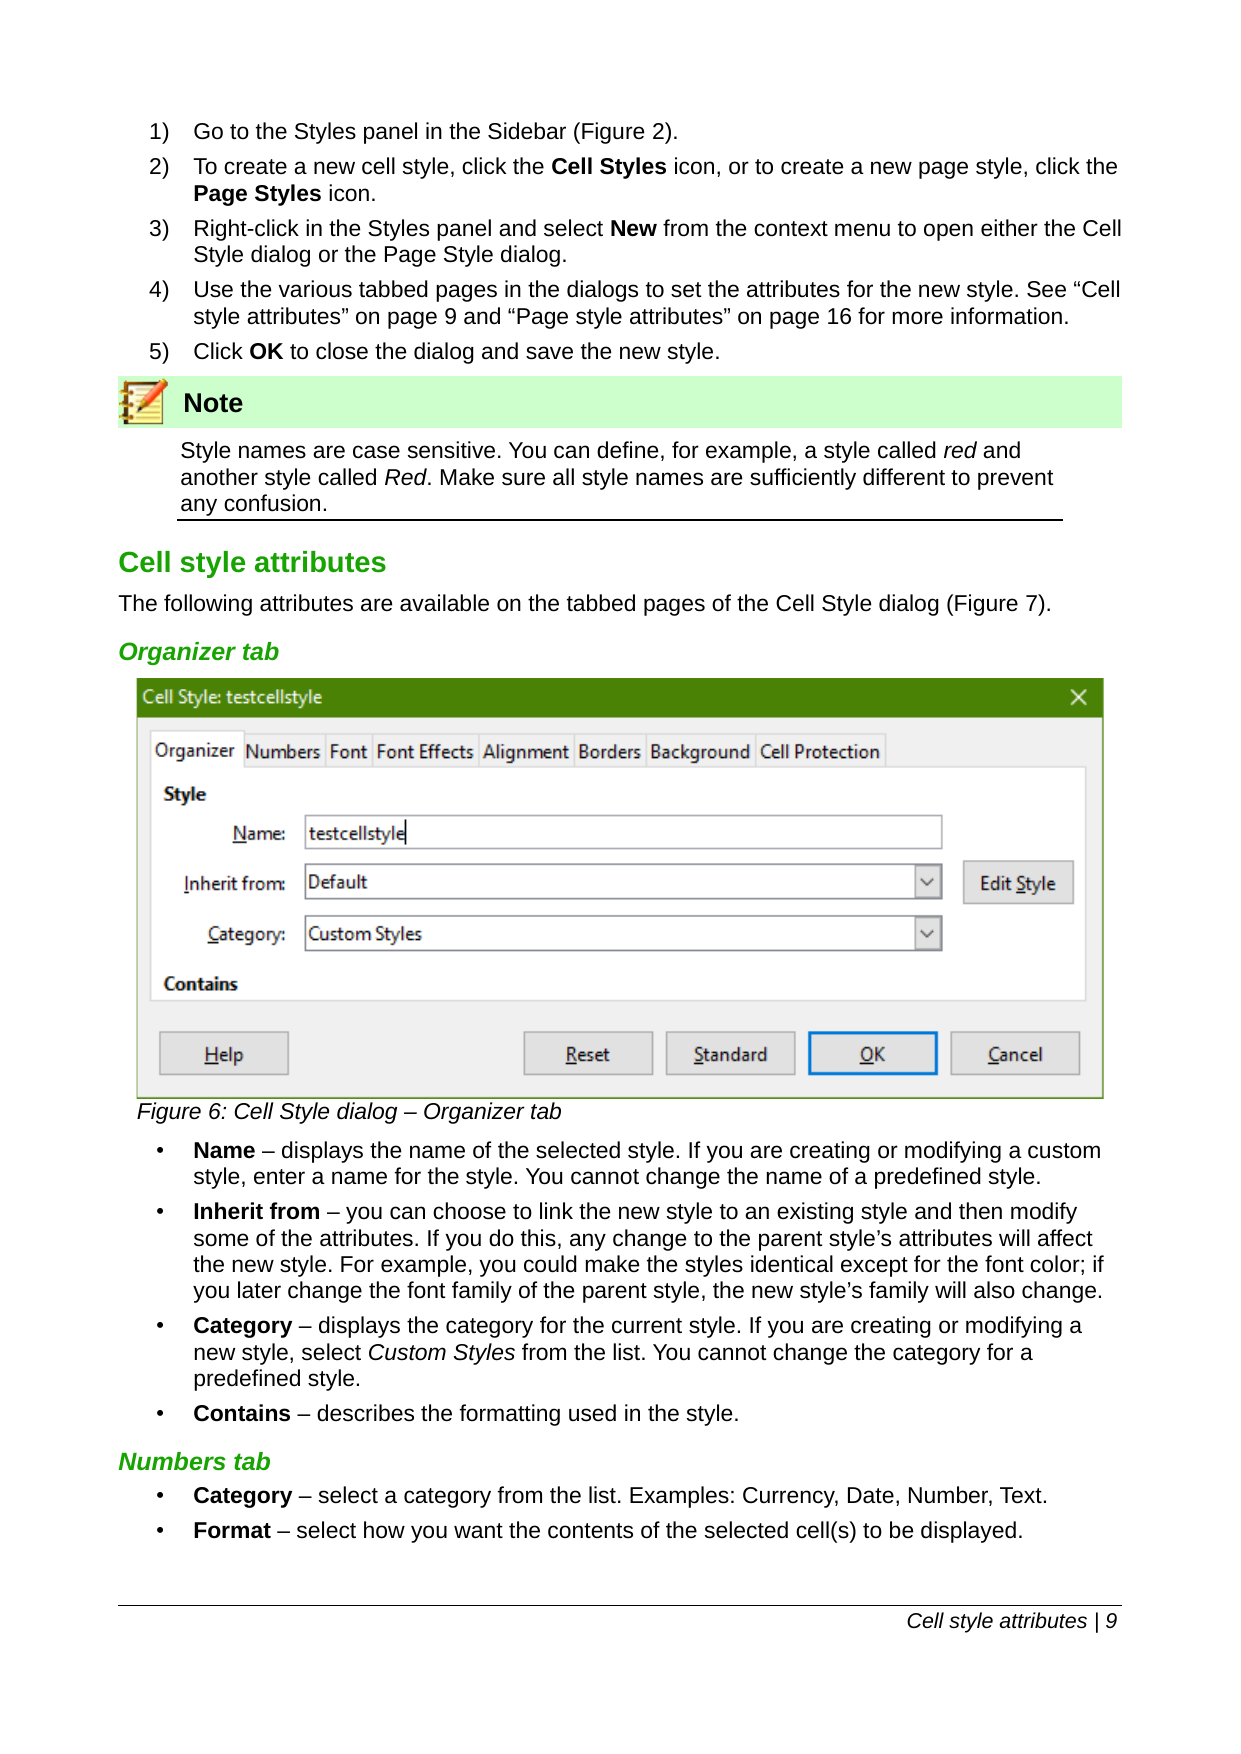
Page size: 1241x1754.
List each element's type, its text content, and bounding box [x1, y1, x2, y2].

list Inherit from – you can choose to link the new style to an existing style and then modify some of the attributes. If you do this, any change to the parent style’s attributes will affect the new style. For example, you could make the styles identical except for the font color; if you later change the font family of the parent style, the new style’s family will also change. [156, 1198, 1122, 1304]
subtitle Numbers tab [118, 1447, 1122, 1476]
list Use the various tabbed pages in the dialogs to set the attributes for the new style. See “Cell style attributes” on page 9 and “Page style attributes” on page 16 for more information. [169, 276, 1122, 329]
text Figure 6: Cell Style dialog – Organizer tab [137, 1099, 1104, 1125]
text The following attributes are available on the tabbed pages of the Cell Style dialog (Figure 7). [118, 590, 1122, 617]
text Style names are case sensitive. You can define, for example, a style called red and another style called Red. Make sure all style names are sufficiently different to prevent any confusion. [177, 434, 1063, 519]
list Category – select a category from the list. Examples: Currency, Date, Number, Text. [156, 1482, 1122, 1508]
list Name – displays the name of the selected style. If you are creating or modifying a custom style, enter a name for the style. You cannot change the name of a predefined style. [156, 1137, 1122, 1189]
picture [119, 377, 170, 428]
list Right-click in the Styles panel and select New from the context menu to open either the Cell Style dialog or the Page Style dialog. [169, 215, 1122, 268]
list Contains – describes the formatting used in the style. [156, 1400, 1122, 1427]
list Format – select how you want the contents of the selected cell(s) to be displayed. [156, 1517, 1122, 1544]
list Go to the Styles panel in the Sidebar (Figure 2). [169, 118, 1122, 144]
subtitle Cell style attributes [118, 545, 1122, 578]
list Category – displays the category for the current style. If you are creating or modifying a new style, select Custom Styles from the list. You cannot change the category for a predefined style. [156, 1312, 1122, 1392]
subtitle Organizer tab [118, 637, 1122, 666]
list To create a new cell style, click the Cell Styles icon, or to create a new page style, click the Page Styles icon. [169, 153, 1122, 206]
picture [136, 678, 1104, 1099]
list Click OK to close the dialog and save the new style. [169, 338, 1122, 364]
subtitle Note [118, 376, 1122, 428]
